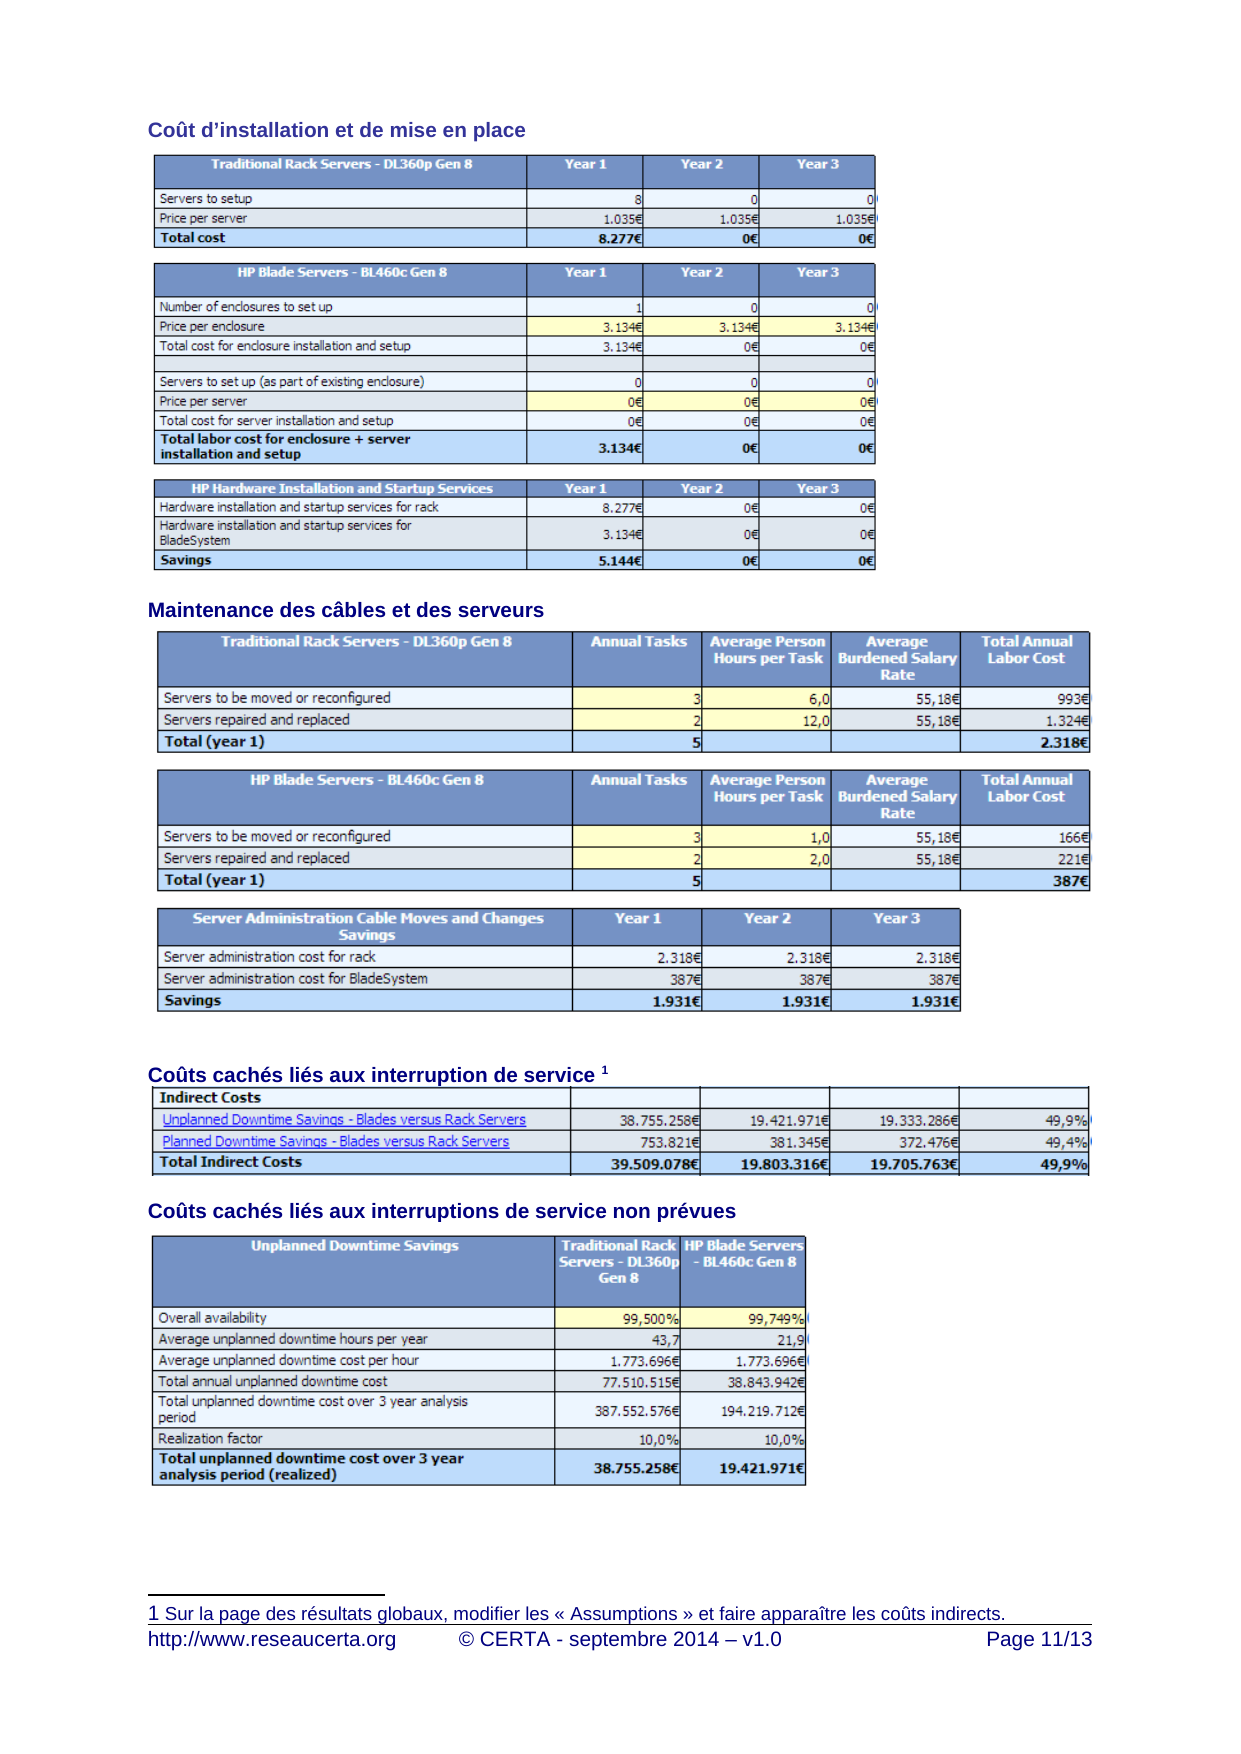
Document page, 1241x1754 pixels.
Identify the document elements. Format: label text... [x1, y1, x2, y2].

text Sur la page des résultats globaux, modifier les « Assumptions » et faire apparaître les coûts indirects. [148, 1601, 1092, 1624]
picture [147, 1086, 1092, 1176]
picture [147, 142, 878, 576]
text Coûts cachés liés aux interruption de service [148, 1063, 1092, 1086]
text Coûts cachés liés aux interruptions de service non prévues [148, 1199, 1092, 1223]
picture [147, 1222, 810, 1502]
text Coût d’installation et de mise en place [148, 119, 1092, 142]
picture [147, 622, 1093, 1017]
text Maintenance des câbles et des serveurs [148, 599, 1092, 622]
